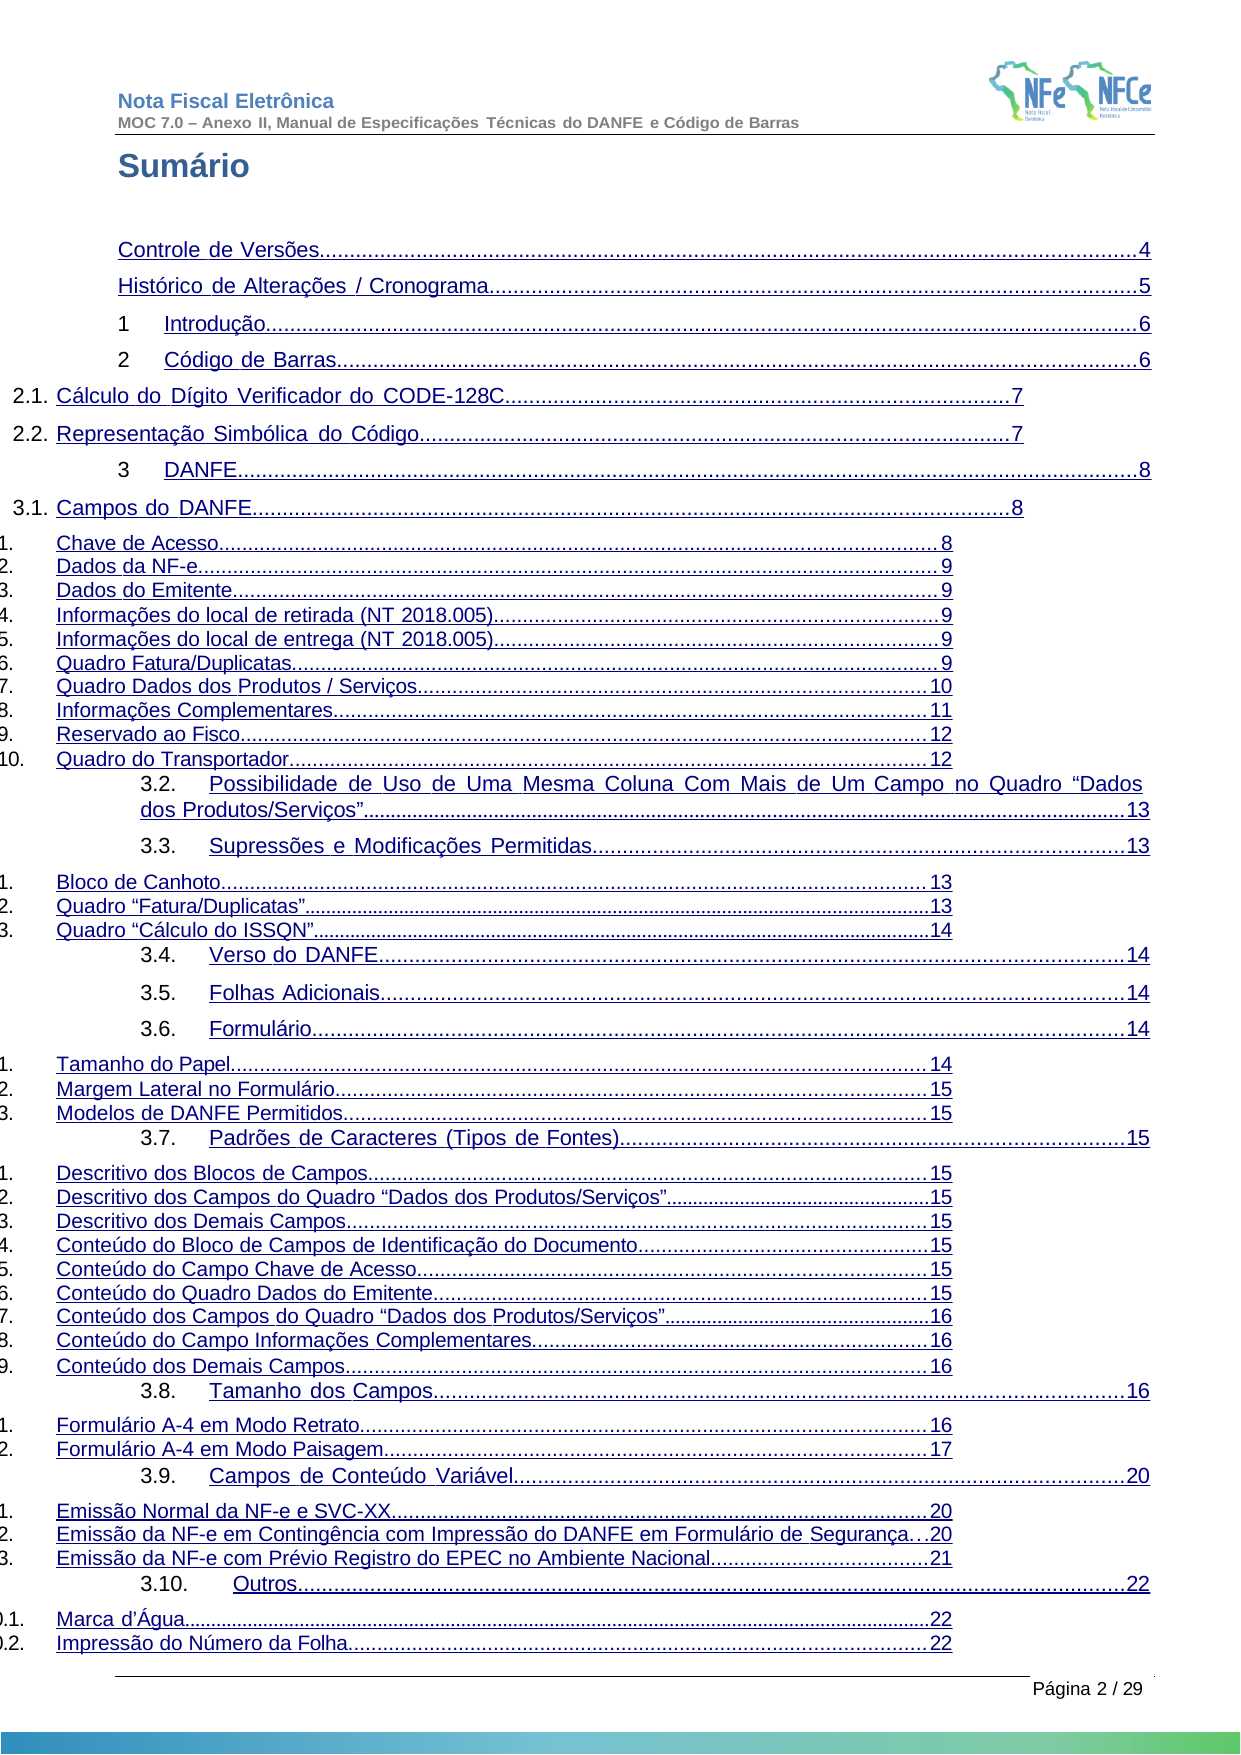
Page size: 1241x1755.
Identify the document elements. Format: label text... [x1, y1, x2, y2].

list Código de Barras 6 [117, 347, 1236, 372]
list Folhas Adicionais 14 [140, 980, 1236, 1005]
list Verso do DANFE 14 [140, 942, 1236, 967]
list Campos de Conteúdo Variável 20 [140, 1463, 1236, 1488]
list Formulário 14 [140, 1016, 1236, 1041]
list Padrões de Caracteres (Tipos de Fontes) 15 [140, 1125, 1236, 1150]
list Quadro Fatura/Duplicatas 9 [0, 651, 1236, 675]
text Controle de Versões 4 [118, 237, 1236, 262]
list Introdução 6 [117, 311, 1236, 336]
list Dados do Emitente 9 [0, 578, 1236, 602]
list Tamanho dos Campos 16 [140, 1378, 1236, 1403]
list Supressões e Modificações Permitidas 13 [140, 833, 1236, 859]
list Reservado ao Fisco 12 [0, 722, 1236, 746]
list Tamanho do Papel 14 [0, 1052, 1236, 1076]
list DANFE 8 [117, 457, 1236, 482]
list Quadro “Fatura/Duplicatas” 13 [0, 894, 1236, 918]
list Impressão do Número da Folha 22 [0, 1632, 1236, 1656]
list Outros 22 [140, 1571, 1236, 1596]
list Conteúdo do Campo Informações Complementares 16 [0, 1329, 1236, 1353]
list Formulário A-4 em Modo Retrato 16 [0, 1414, 1236, 1438]
list Emissão da NF-e com Prévio Registro do EPEC no Ambiente Nacional 21 [0, 1547, 1236, 1570]
list Conteúdo dos Demais Campos 16 [0, 1354, 1236, 1378]
list Informações Complementares 11 [0, 698, 1236, 722]
list Descritivo dos Campos do Quadro “Dados dos Produtos/Serviços” 15 [0, 1185, 1236, 1209]
list Campos do DANFE 8 [12, 495, 1236, 520]
list Margem Lateral no Formulário 15 [0, 1077, 1236, 1101]
list Conteúdo do Campo Chave de Acesso 15 [0, 1257, 1236, 1281]
list Modelos de DANFE Permitidos 15 [0, 1101, 1236, 1125]
list Quadro Dados dos Produtos / Serviços 10 [0, 675, 1236, 698]
text Histórico de Alterações / Cronograma 5 [118, 273, 1236, 298]
list Quadro do Transportador 12 [0, 747, 1236, 771]
list Possibilidade de Uso de Uma Mesma Coluna Com Mais de Um Campo no Quadro “Dados dos Produtos/Serviços” 13 [140, 771, 1152, 822]
list Conteúdo do Bloco de Campos de Identificação do Documento 15 [0, 1234, 1236, 1257]
list Dados da NF-e 9 [0, 555, 1236, 578]
list Marca d’Água 22 [0, 1608, 1236, 1632]
list Formulário A-4 em Modo Paisagem 17 [0, 1438, 1236, 1462]
text Sumário [118, 146, 1236, 184]
list Conteúdo dos Campos do Quadro “Dados dos Produtos/Serviços” 16 [0, 1305, 1236, 1329]
list Informações do local de retirada (NT 2018.005) 9 [0, 603, 1236, 627]
list Informações do local de entrega (NT 2018.005) 9 [0, 627, 1236, 651]
list Quadro “Cálculo do ISSQN” 14 [0, 918, 1236, 942]
list Descritivo dos Blocos de Campos 15 [0, 1161, 1236, 1185]
list Emissão da NF-e em Contingência com Impressão do DANFE em Formulário de Segurança 20 [0, 1523, 1236, 1547]
list Chave de Acesso 8 [0, 531, 1236, 555]
list Descritivo dos Demais Campos 15 [0, 1210, 1236, 1234]
list Emissão Normal da NF-e e SVC-XX 20 [0, 1499, 1236, 1523]
list Conteúdo do Quadro Dados do Emitente 15 [0, 1281, 1236, 1305]
list Cálculo do Dígito Verificador do CODE-128C 7 [12, 383, 1236, 408]
list Representação Simbólica do Código 7 [12, 421, 1236, 446]
list Bloco de Canhoto 13 [0, 871, 1236, 894]
